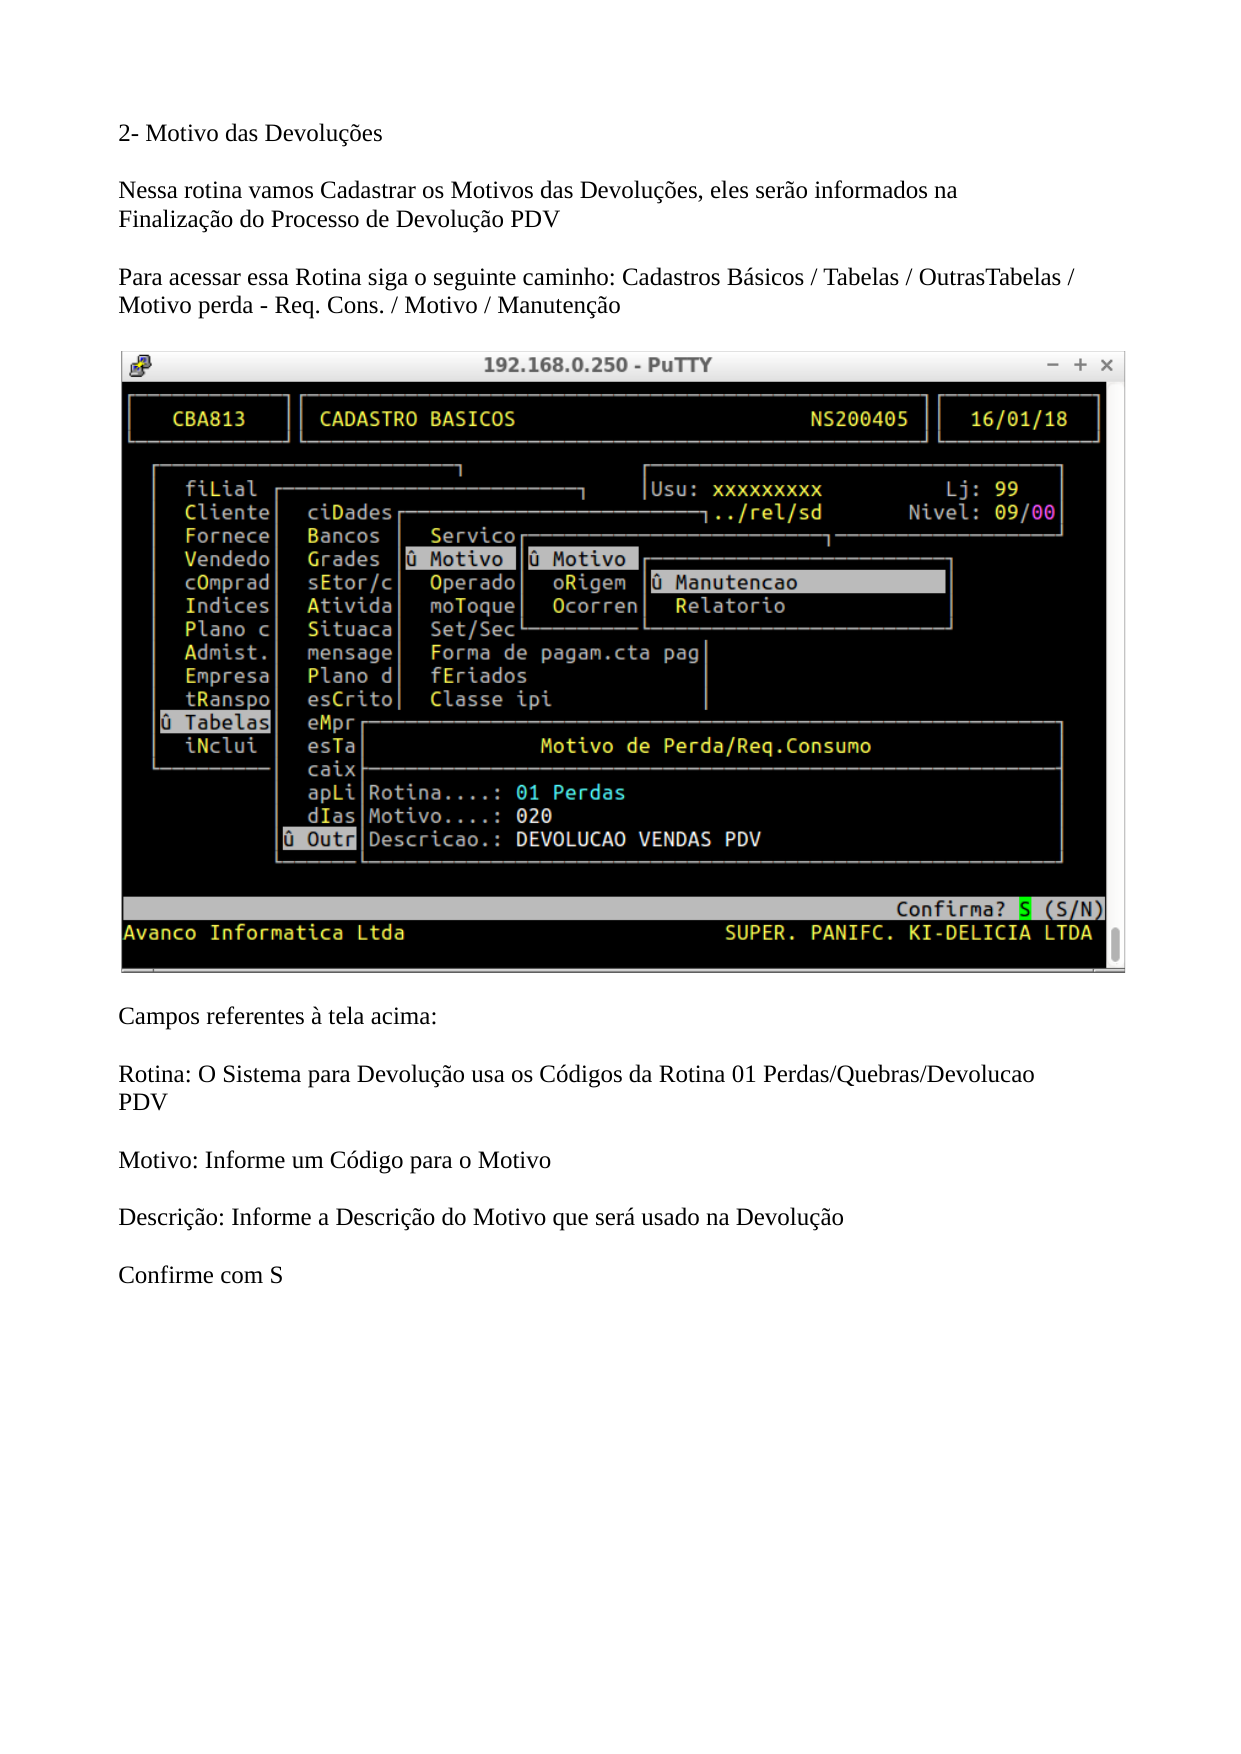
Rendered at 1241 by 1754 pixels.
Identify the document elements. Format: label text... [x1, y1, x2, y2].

text Descrição: Informe a Descrição do Motivo que será usado na Devolução [118, 1202, 1122, 1231]
text Finalização do Processo de Devolução PDV [118, 204, 1122, 233]
text PDV [118, 1087, 1122, 1116]
text Confirme com S [118, 1260, 1122, 1289]
text Nessa rotina vamos Cadastrar os Motivos das Devoluções, eles serão informados na [118, 176, 1122, 204]
text Motivo: Informe um Código para o Motivo [118, 1145, 1122, 1174]
text Campos referentes à tela acima: [118, 1001, 1122, 1030]
text 2- Motivo das Devoluções [118, 118, 1122, 147]
text Para acessar essa Rotina siga o seguinte caminho: Cadastros Básicos / Tabelas / OutrasTabelas / Motivo perda - Req. Cons. / Motivo / Manutenção [118, 262, 1122, 319]
text Rotina: O Sistema para Devolução usa os Códigos da Rotina 01 Perdas/Quebras/Devolucao [118, 1059, 1122, 1087]
picture [121, 351, 1126, 973]
